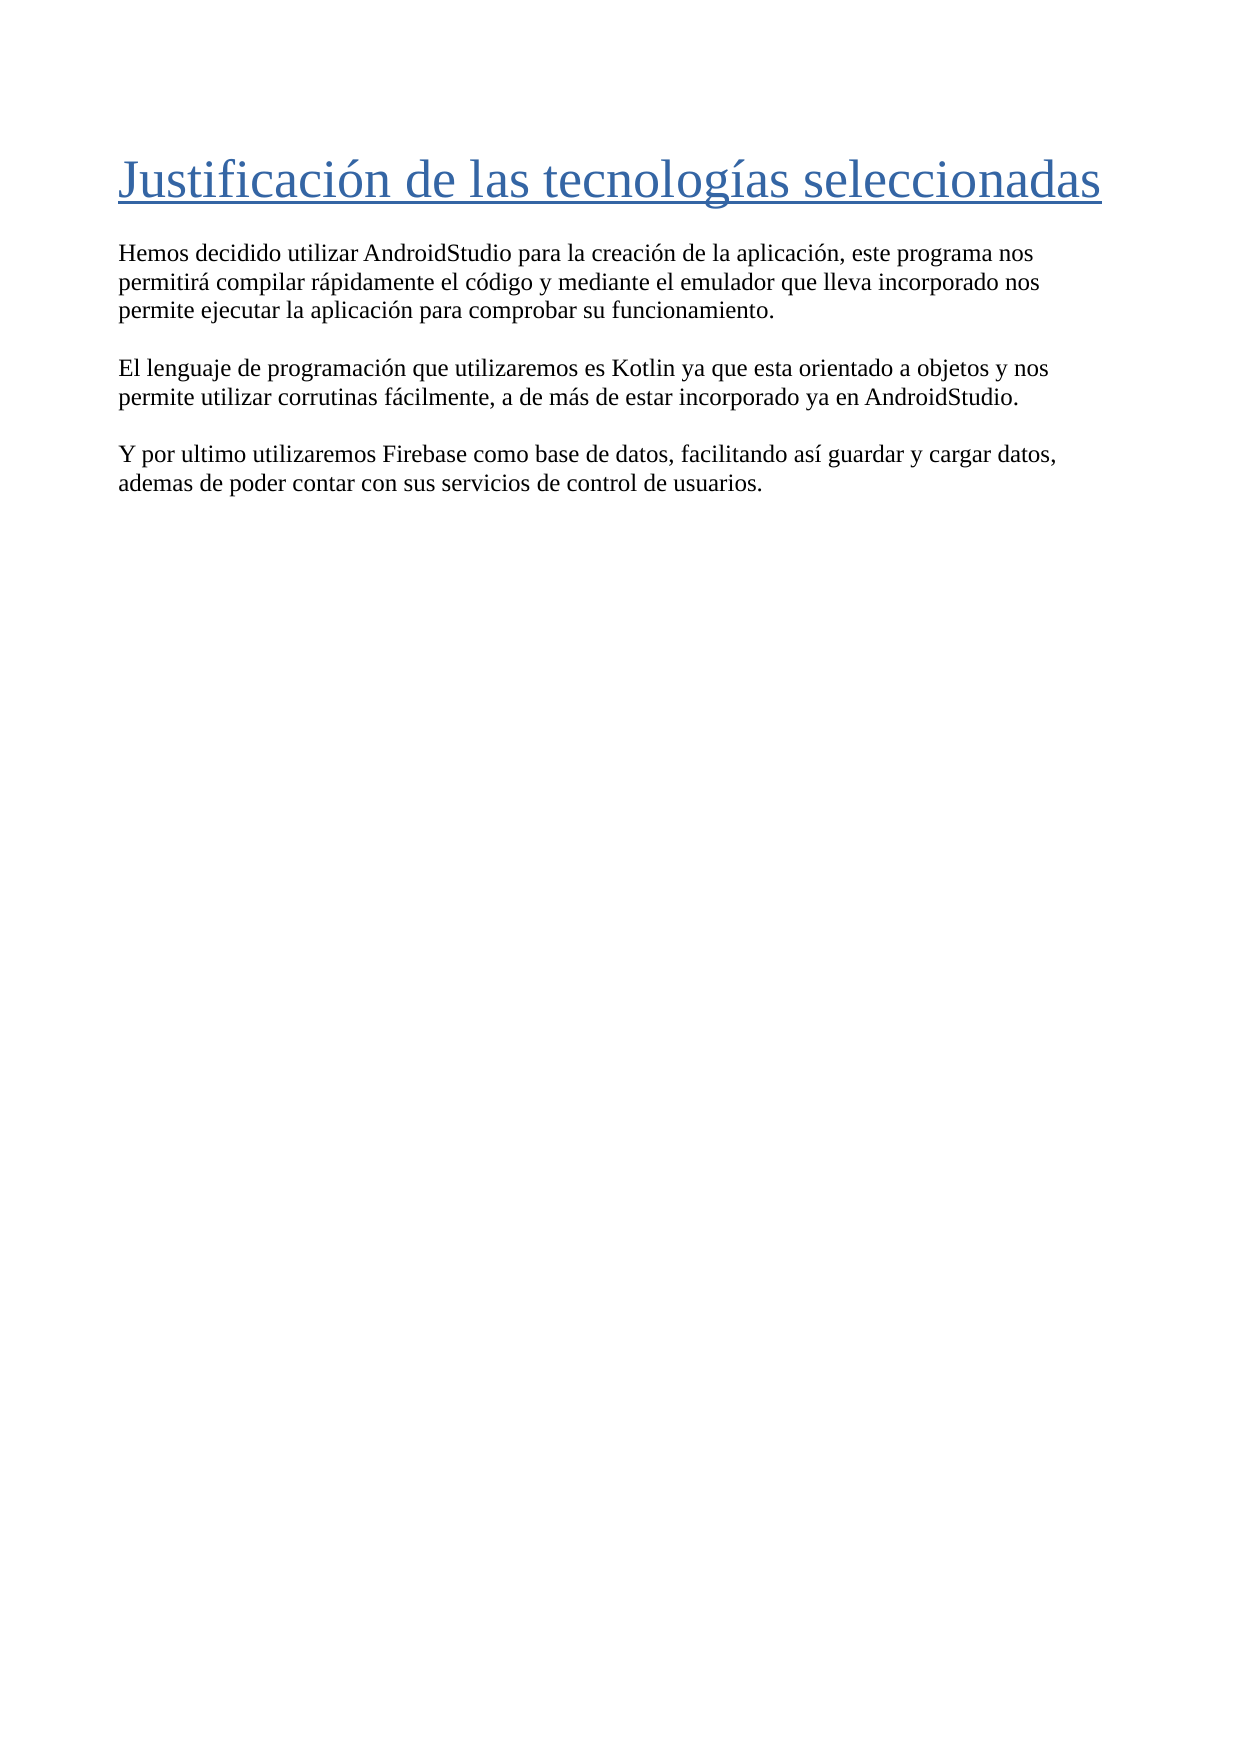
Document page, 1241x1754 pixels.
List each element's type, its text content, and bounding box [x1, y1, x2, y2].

text Y por ultimo utilizaremos Firebase como base de datos, facilitando así guardar y cargar datos, ademas de poder contar con sus servicios de control de usuarios. [118, 439, 1122, 497]
text Justificación de las tecnologías seleccionadas [118, 147, 1122, 209]
text Hemos decidido utilizar AndroidStudio para la creación de la aplicación, este programa nos permitirá compilar rápidamente el código y mediante el emulador que lleva incorporado nos permite ejecutar la aplicación para comprobar su funcionamiento. [118, 238, 1122, 324]
text El lenguaje de programación que utilizaremos es Kotlin ya que esta orientado a objetos y nos permite utilizar corrutinas fácilmente, a de más de estar incorporado ya en AndroidStudio. [118, 353, 1122, 410]
